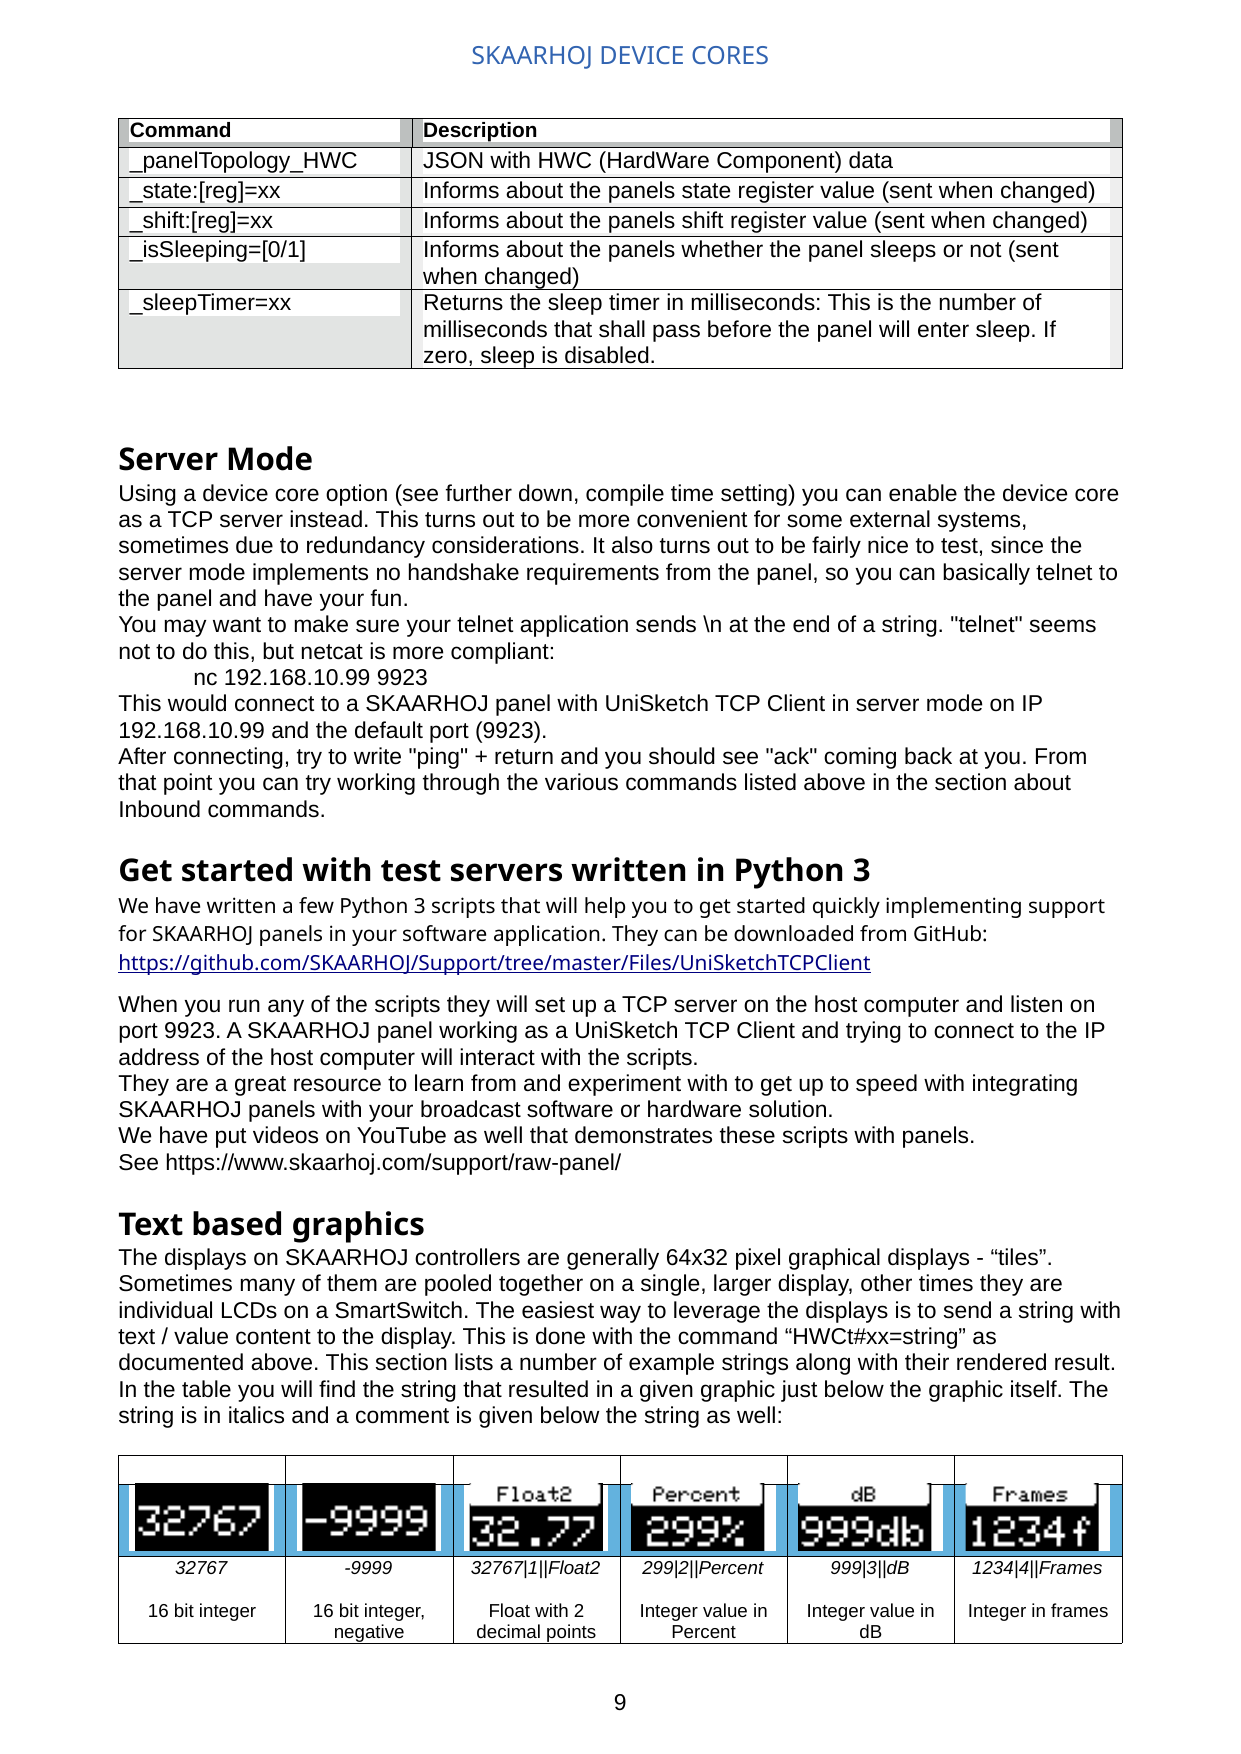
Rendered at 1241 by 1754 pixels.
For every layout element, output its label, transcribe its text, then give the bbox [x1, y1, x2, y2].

table_cell [955, 1485, 1122, 1556]
picture [631, 1483, 765, 1551]
table_cell 299|2||Percent Integer value in Percent [621, 1557, 631, 1643]
table_header [286, 1456, 453, 1484]
table_cell 299|2||Percent Integer value in Percent [776, 1557, 787, 1643]
subtitle Text based graphics [118, 1202, 1122, 1244]
table_header [454, 1456, 620, 1484]
table_cell Informs about the panels shift register value (sent when changed) [412, 208, 1122, 236]
table_cell -9999 16 bit integer, negative [441, 1557, 453, 1643]
table_header Command [119, 119, 412, 147]
table_cell 999|3||dB Integer value in dB [943, 1557, 954, 1643]
table_cell -9999 16 bit integer, negative [286, 1557, 297, 1643]
text You may want to make sure your telnet application sends \n at the end of a string. "telnet" seems not to do this, but netcat is more compliant: [118, 611, 1122, 664]
table_header Description [413, 119, 1122, 147]
text When you run any of the scripts they will set up a TCP server on the host computer and listen on port 9923. A SKAARHOJ panel working as a UniSketch TCP Client and trying to connect to the IP address of the host computer will interact with the scripts. [118, 991, 1122, 1070]
table_cell 999|3||dB Integer value in dB [788, 1557, 798, 1643]
table_cell _state:[reg]=xx [119, 178, 411, 207]
picture [469, 1483, 603, 1551]
table_cell _isSleeping=[0/1] [119, 237, 411, 289]
text We have put videos on YouTube as well that demonstrates these scripts with panels. [118, 1122, 1122, 1149]
table_header [955, 1456, 1122, 1484]
table_header [621, 1456, 787, 1484]
text After connecting, try to write "ping" + return and you should see "ack" coming back at you. From that point you can try working through the various commands listed above in the section about Inbound commands. [118, 743, 1122, 822]
table_cell [119, 1485, 285, 1556]
table_cell 32767|1||Float2 Float with 2 decimal points [454, 1557, 464, 1643]
table_cell Informs about the panels state register value (sent when changed) [412, 178, 1122, 207]
table_cell JSON with HWC (HardWare Component) data [412, 148, 1122, 177]
table_cell 32767|1||Float2 Float with 2 decimal points [608, 1557, 620, 1643]
text We have written a few Python 3 scripts that will help you to get started quickly implementing support for SKAARHOJ panels in your software application. They can be downloaded from GitHub: https://github.com/SKAARHOJ/Support/tree/master/Files/UniSketchTCPClient [118, 891, 1122, 976]
table_cell 1234|4||Frames Integer in frames [955, 1557, 1122, 1643]
table_cell [621, 1485, 787, 1556]
table_cell _sleepTimer=xx [119, 290, 411, 368]
table_cell _panelTopology_HWC [119, 148, 411, 177]
picture [798, 1483, 932, 1551]
table_cell [788, 1485, 954, 1556]
table_cell [454, 1485, 620, 1556]
text Using a device core option (see further down, compile time setting) you can enable the device core as a TCP server instead. This turns out to be more convenient for some external systems, sometimes due to redundancy considerations. It also turns out to be fairly nice to test, since the server mode implements no handshake requirements from the panel, so you can basically telnet to the panel and have your fun. [118, 479, 1122, 611]
picture [965, 1483, 1099, 1551]
text This would connect to a SKAARHOJ panel with UniSketch TCP Client in server mode on IP 192.168.10.99 and the default port (9923). [118, 690, 1122, 743]
table_cell 32767 16 bit integer [119, 1557, 285, 1643]
table_header [788, 1456, 954, 1484]
picture [135, 1483, 269, 1551]
table_cell [286, 1485, 453, 1556]
table_header [119, 1456, 285, 1484]
text The displays on SKAARHOJ controllers are generally 64x32 pixel graphical displays - “tiles”. Sometimes many of them are pooled together on a single, larger display, other times they are individual LCDs on a SmartSwitch. The easiest way to leverage the displays is to send a string with text / value content to the display. This is done with the command “HWCt#xx=string” as documented above. This section lists a number of example strings along with their rendered result. In the table you will find the string that resulted in a given graphic just below the graphic itself. The string is in italics and a comment is given below the string as well: [118, 1244, 1122, 1428]
subtitle Server Mode [118, 437, 1122, 479]
subtitle Get started with test servers written in Python 3 [118, 848, 1122, 891]
table_cell _shift:[reg]=xx [119, 208, 411, 236]
picture [302, 1483, 436, 1551]
text nc 192.168.10.99 9923 [118, 664, 1122, 690]
text They are a great resource to learn from and experiment with to get up to speed with integrating SKAARHOJ panels with your broadcast software or hardware solution. [118, 1070, 1122, 1122]
text See https://www.skaarhoj.com/support/raw-panel/ [118, 1149, 1122, 1175]
